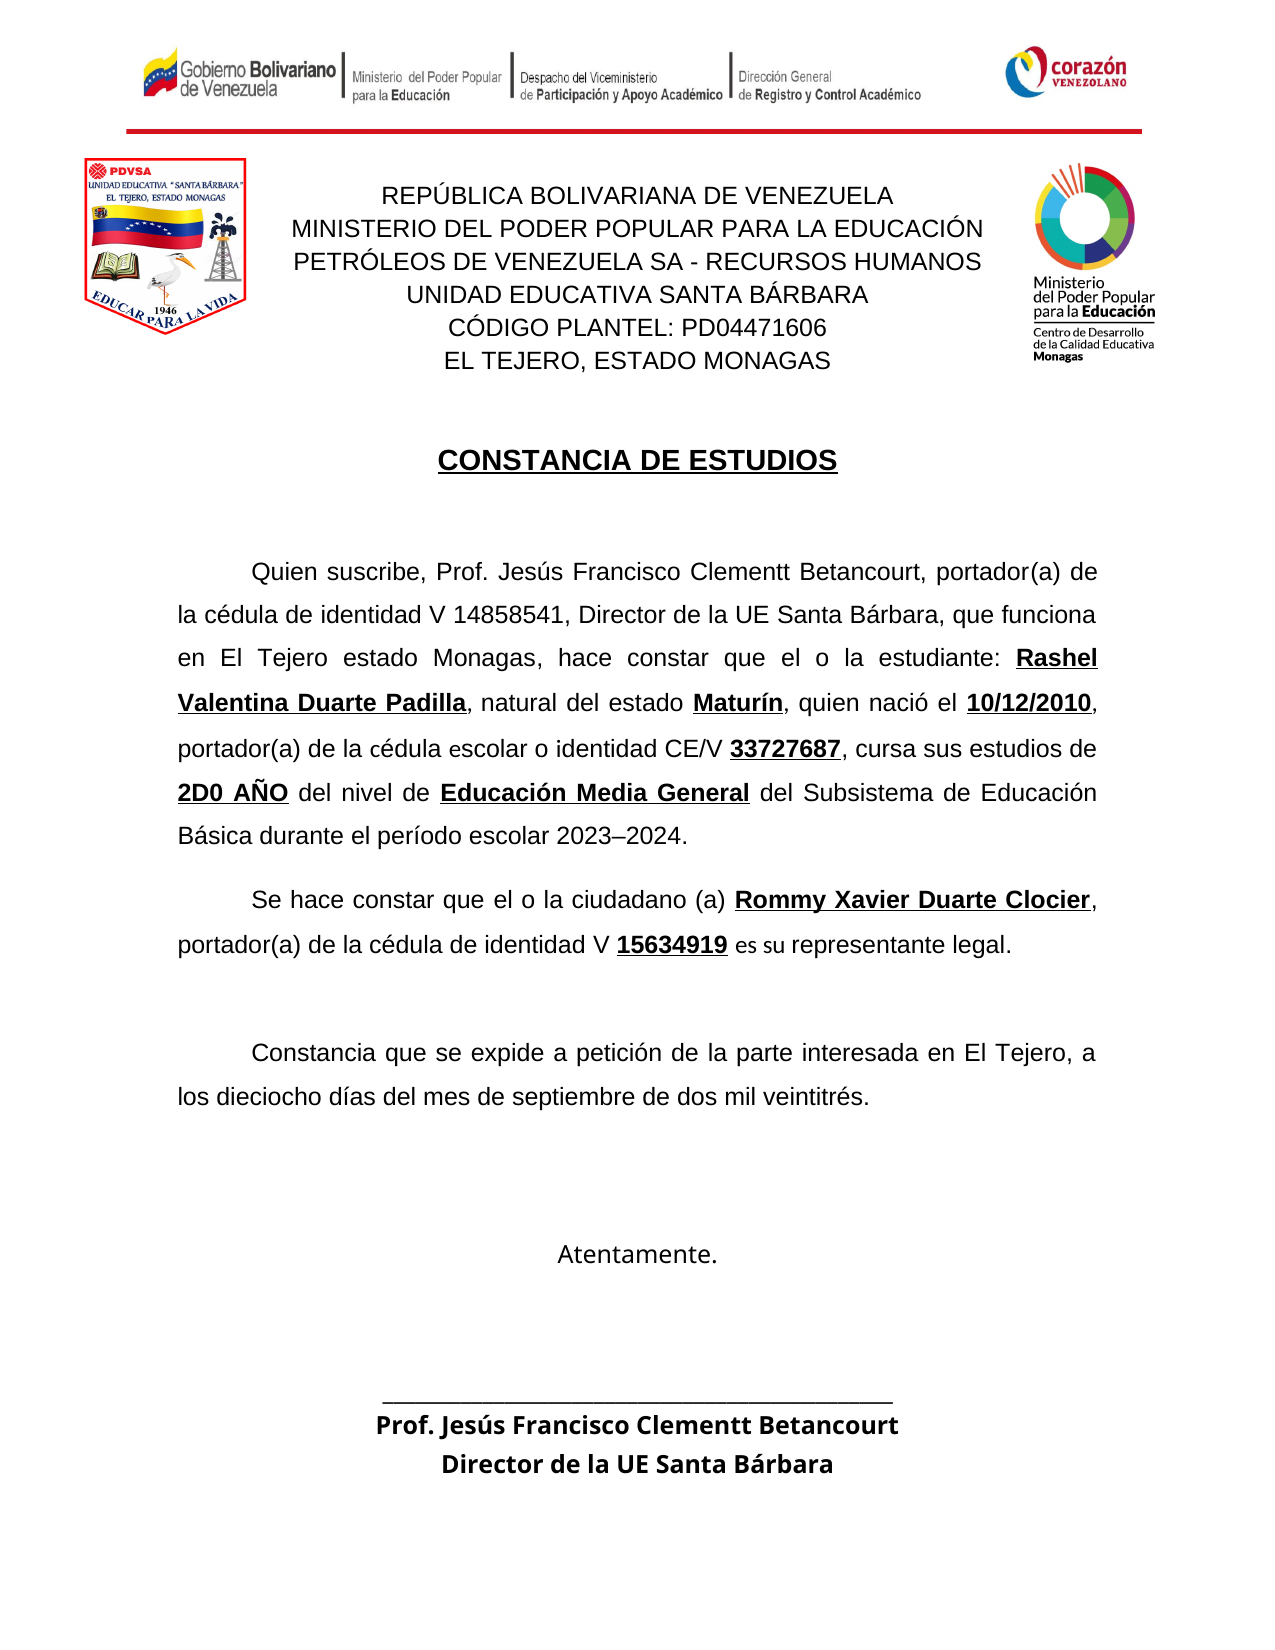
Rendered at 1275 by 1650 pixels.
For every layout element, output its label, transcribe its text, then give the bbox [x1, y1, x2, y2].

picture [126, 11, 1142, 134]
text CÓDIGO PLANTEL: PD04471606 [177, 313, 978, 341]
text Constancia que se expide a petición de la parte interesada en El Tejero, a los dieciocho días del mes de septiembre de dos mil veintitrés. [177, 1038, 1098, 1110]
text Prof. Jesús Francisco Clementt Betancourt [177, 1407, 1098, 1441]
text Atentamente. [177, 1237, 1098, 1271]
text Se hace constar que el o la ciudadano (a) Rommy Xavier Duarte Clocier, portador(a) de la cédula de identidad V 15634919 es su representante legal. [177, 885, 1098, 959]
subtitle REPÚBLICA BOLIVARIANA DE VENEZUELA [252, 181, 978, 209]
text ______________________________________________ [177, 1373, 1098, 1407]
text Quien suscribe, Prof. Jesús Francisco Clementt Betancourt, portador(a) de la cédula de identidad V 14858541, Director de la UE Santa Bárbara, que funciona en El Tejero estado Monagas, hace constar que el o la estudiante: Rashel Valentina Duarte Padilla, natural del estado Maturín, quien nació el 10/12/2010, portador(a) de la cédula escolar o identidad CE/V 33727687, cursa sus estudios de 2D0 AÑO del nivel de Educación Media General del Subsistema de Educación Básica durante el período escolar 2023–2024. [177, 557, 1098, 849]
picture [978, 153, 1200, 377]
subtitle MINISTERIO DEL PODER POPULAR PARA LA EDUCACIÓN [252, 214, 978, 242]
picture [79, 158, 252, 335]
text UNIDAD EDUCATIVA SANTA BÁRBARA [252, 280, 978, 308]
text EL TEJERO, ESTADO MONAGAS [177, 346, 978, 374]
subtitle PETRÓLEOS DE VENEZUELA SA - RECURSOS HUMANOS [252, 247, 978, 275]
subtitle CONSTANCIA DE ESTUDIOS [177, 443, 1098, 476]
text Director de la UE Santa Bárbara [177, 1447, 1098, 1481]
